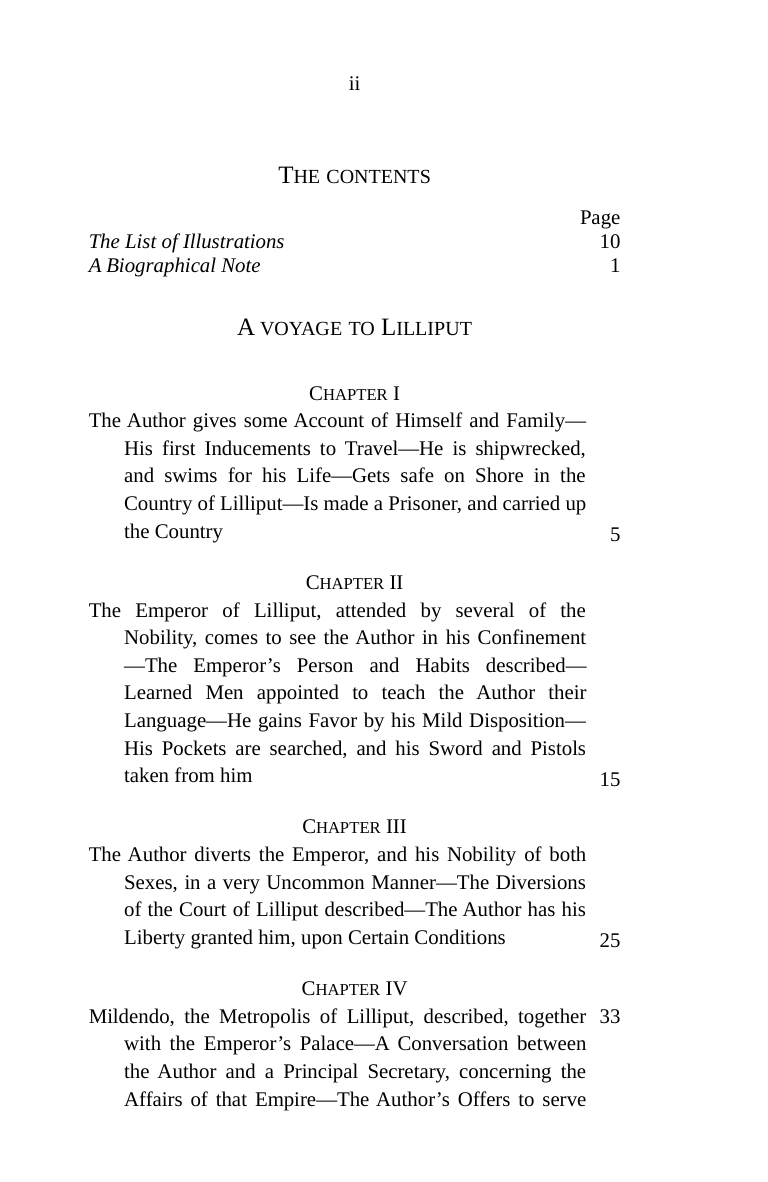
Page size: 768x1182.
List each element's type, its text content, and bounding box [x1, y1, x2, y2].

table_cell The List of Illustrations [89, 229, 554, 253]
subtitle A voyage to Lilliput [88, 312, 620, 341]
table_cell The Author diverts the Emperor, and his Nobility of both Sexes, in a very Uncommon Manner—The Diversions of the Court of Lilliput described—The Author has his Liberty granted him, upon Certain Conditions [89, 842, 587, 952]
table_header Chapter I [89, 357, 620, 408]
table_cell The Emperor of Lilliput, attended by several of the Nobility, comes to see the Author in his Confinement—The Emperor’s Person and Habits described—Learned Men appointed to teach the Author their Language—He gains Favor by his Mild Disposition—His Pockets are searched, and his Sword and Pistols taken from him [89, 598, 587, 791]
table_cell Chapter III [89, 791, 620, 842]
table_cell Chapter II [89, 546, 620, 597]
table_cell 17 [587, 598, 620, 791]
table_cell 5 [587, 408, 620, 546]
table_cell Chapter IV [89, 953, 620, 1004]
table_header Page [554, 205, 620, 229]
table_cell 29 [587, 842, 620, 952]
table_cell Mildendo, the Metropolis of Lilliput, described, together with the Emperor’s Palace—A Conversation between the Author and a Principal Secretary, concerning the Affairs of that Empire—The Author’s Offers to serve [89, 1004, 587, 1111]
table_cell 9 [554, 229, 620, 253]
table_cell 1 [554, 253, 620, 277]
subtitle The contents [88, 160, 620, 188]
table_cell 39 [587, 1004, 620, 1111]
table_cell The Author gives some Account of Himself and Family—His first Inducements to Travel—He is shipwrecked, and swims for his Life—Gets safe on Shore in the Country of Lilliput—Is made a Prisoner, and carried up the Country [89, 408, 587, 546]
table_cell A Biographical Note [89, 253, 554, 277]
table_header [89, 205, 554, 229]
